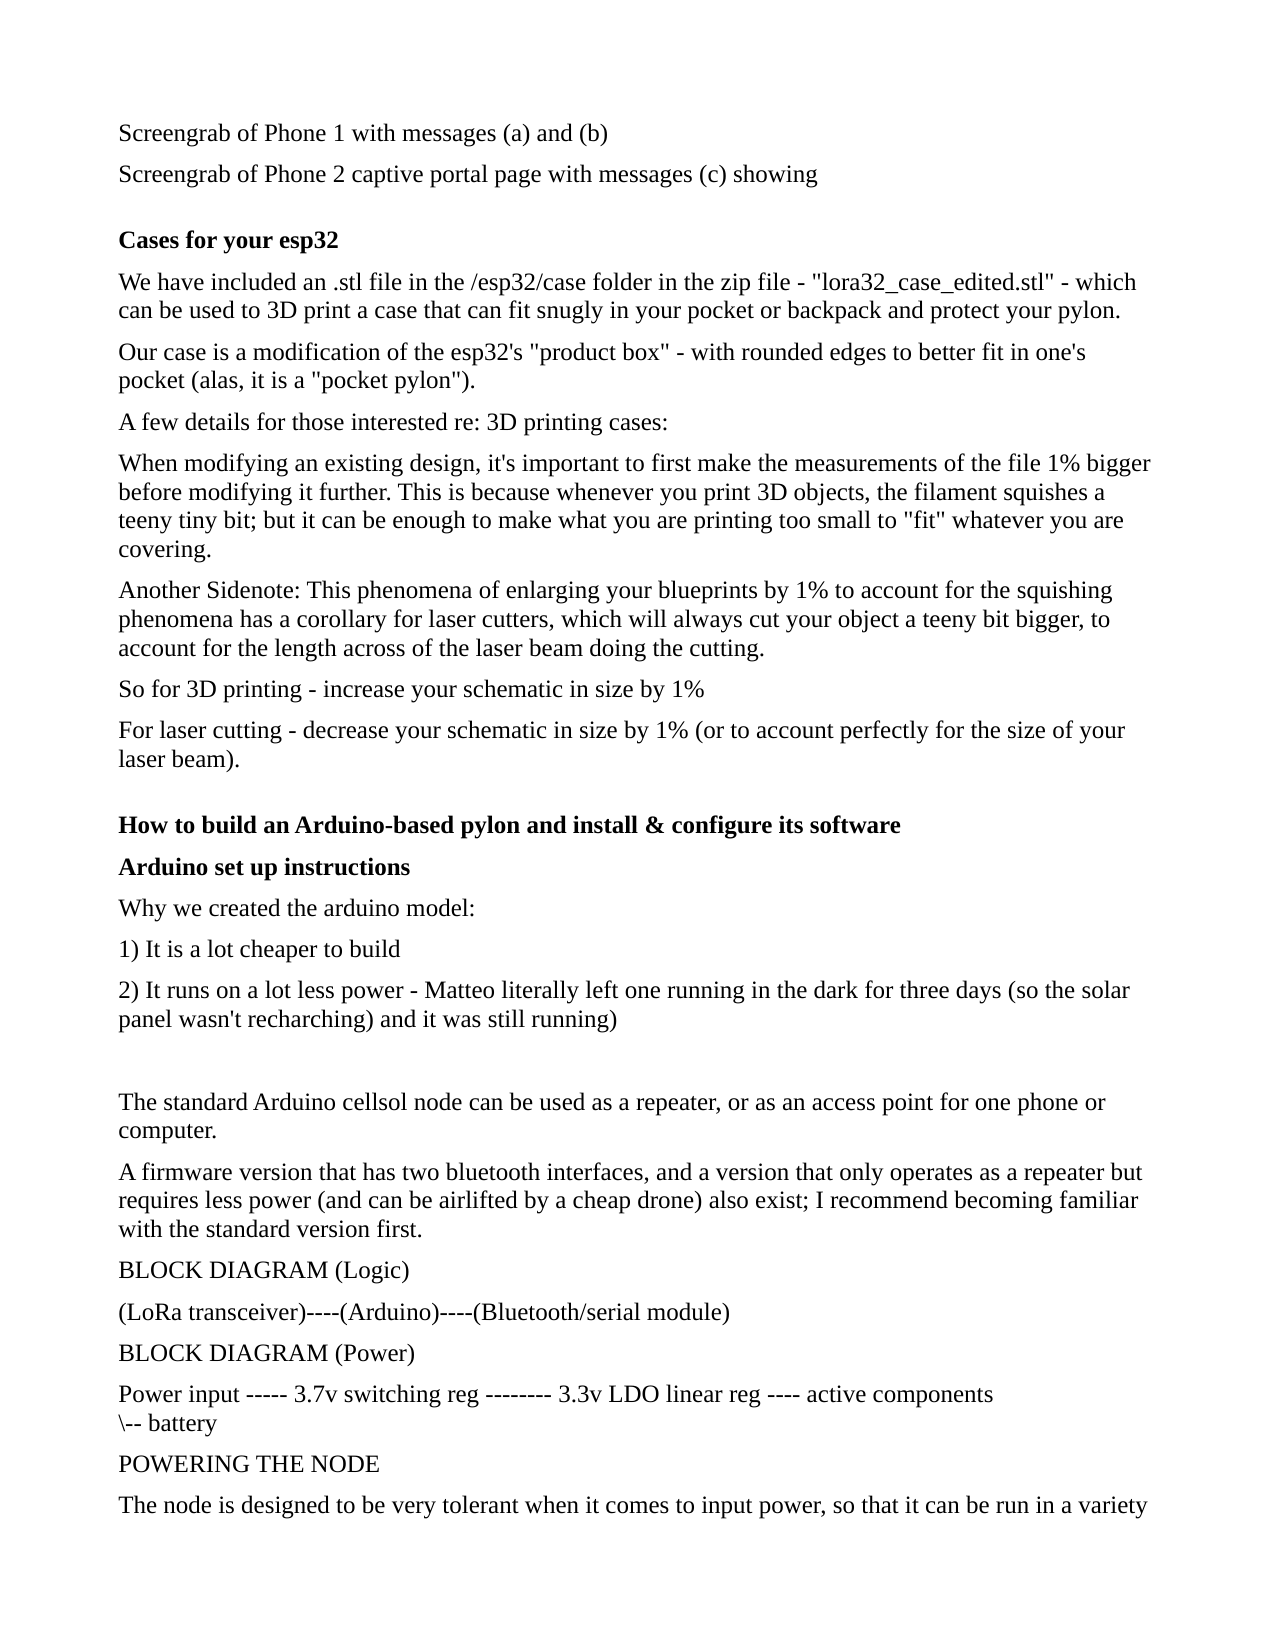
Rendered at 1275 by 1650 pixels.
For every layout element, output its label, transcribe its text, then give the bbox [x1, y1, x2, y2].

text We have included an .stl file in the /esp32/case folder in the zip file - "lora32_case_edited.stl" - which can be used to 3D print a case that can fit snugly in your pocket or backpack and protect your pylon. [118, 267, 1157, 324]
text Screengrab of Phone 1 with messages (a) and (b) [118, 118, 1157, 147]
text Another Sidenote: This phenomena of enlarging your blueprints by 1% to account for the squishing phenomena has a corollary for laser cutters, which will always cut your object a teeny bit bigger, to account for the length across of the laser beam doing the cutting. [118, 576, 1157, 662]
text BLOCK DIAGRAM (Power) [118, 1338, 1157, 1367]
text BLOCK DIAGRAM (Logic) [118, 1256, 1157, 1284]
text A firmware version that has two bluetooth interfaces, and a version that only operates as a repeater but requires less power (and can be airlifted by a cheap drone) also exist; I recommend becoming familiar with the standard version first. [118, 1157, 1157, 1243]
text For laser cutting - decrease your schematic in size by 1% (or to account perfectly for the size of your laser beam). [118, 716, 1157, 773]
text Why we created the arduino model: [118, 893, 1157, 922]
text (LoRa transceiver)----(Arduino)----(Bluetooth/serial module) [118, 1297, 1157, 1326]
text A few details for those interested re: 3D printing cases: [118, 407, 1157, 436]
text POWERING THE NODE [118, 1449, 1157, 1478]
text Our case is a modification of the esp32's "product box" - with rounded edges to better fit in one's pocket (alas, it is a "pocket pylon"). [118, 337, 1157, 394]
subtitle How to build an Arduino-based pylon and install & configure its software [118, 811, 1157, 839]
text Arduino set up instructions [118, 852, 1157, 881]
text Screengrab of Phone 2 captive portal page with messages (c) showing [118, 159, 1157, 188]
text When modifying an existing design, it's important to first make the measurements of the file 1% bigger before modifying it further. This is because whenever you print 3D objects, the filament squishes a teeny tiny bit; but it can be enough to make what you are printing too small to "fit" whatever you are covering. [118, 448, 1157, 563]
text The node is designed to be very tolerant when it comes to input power, so that it can be run in a variety [118, 1491, 1157, 1519]
subtitle Cases for your esp32 [118, 226, 1157, 254]
text 2) It runs on a lot less power - Matteo literally left one running in the dark for three days (so the solar panel wasn't recharching) and it was still running) [118, 976, 1157, 1033]
text So for 3D printing - increase your schematic in size by 1% [118, 674, 1157, 703]
text Power input ----- 3.7v switching reg -------- 3.3v LDO linear reg ---- active components \-- battery [118, 1379, 1157, 1437]
text 1) It is a lot cheaper to build [118, 934, 1157, 963]
text The standard Arduino cellsol node can be used as a repeater, or as an access point for one phone or computer. [118, 1087, 1157, 1144]
